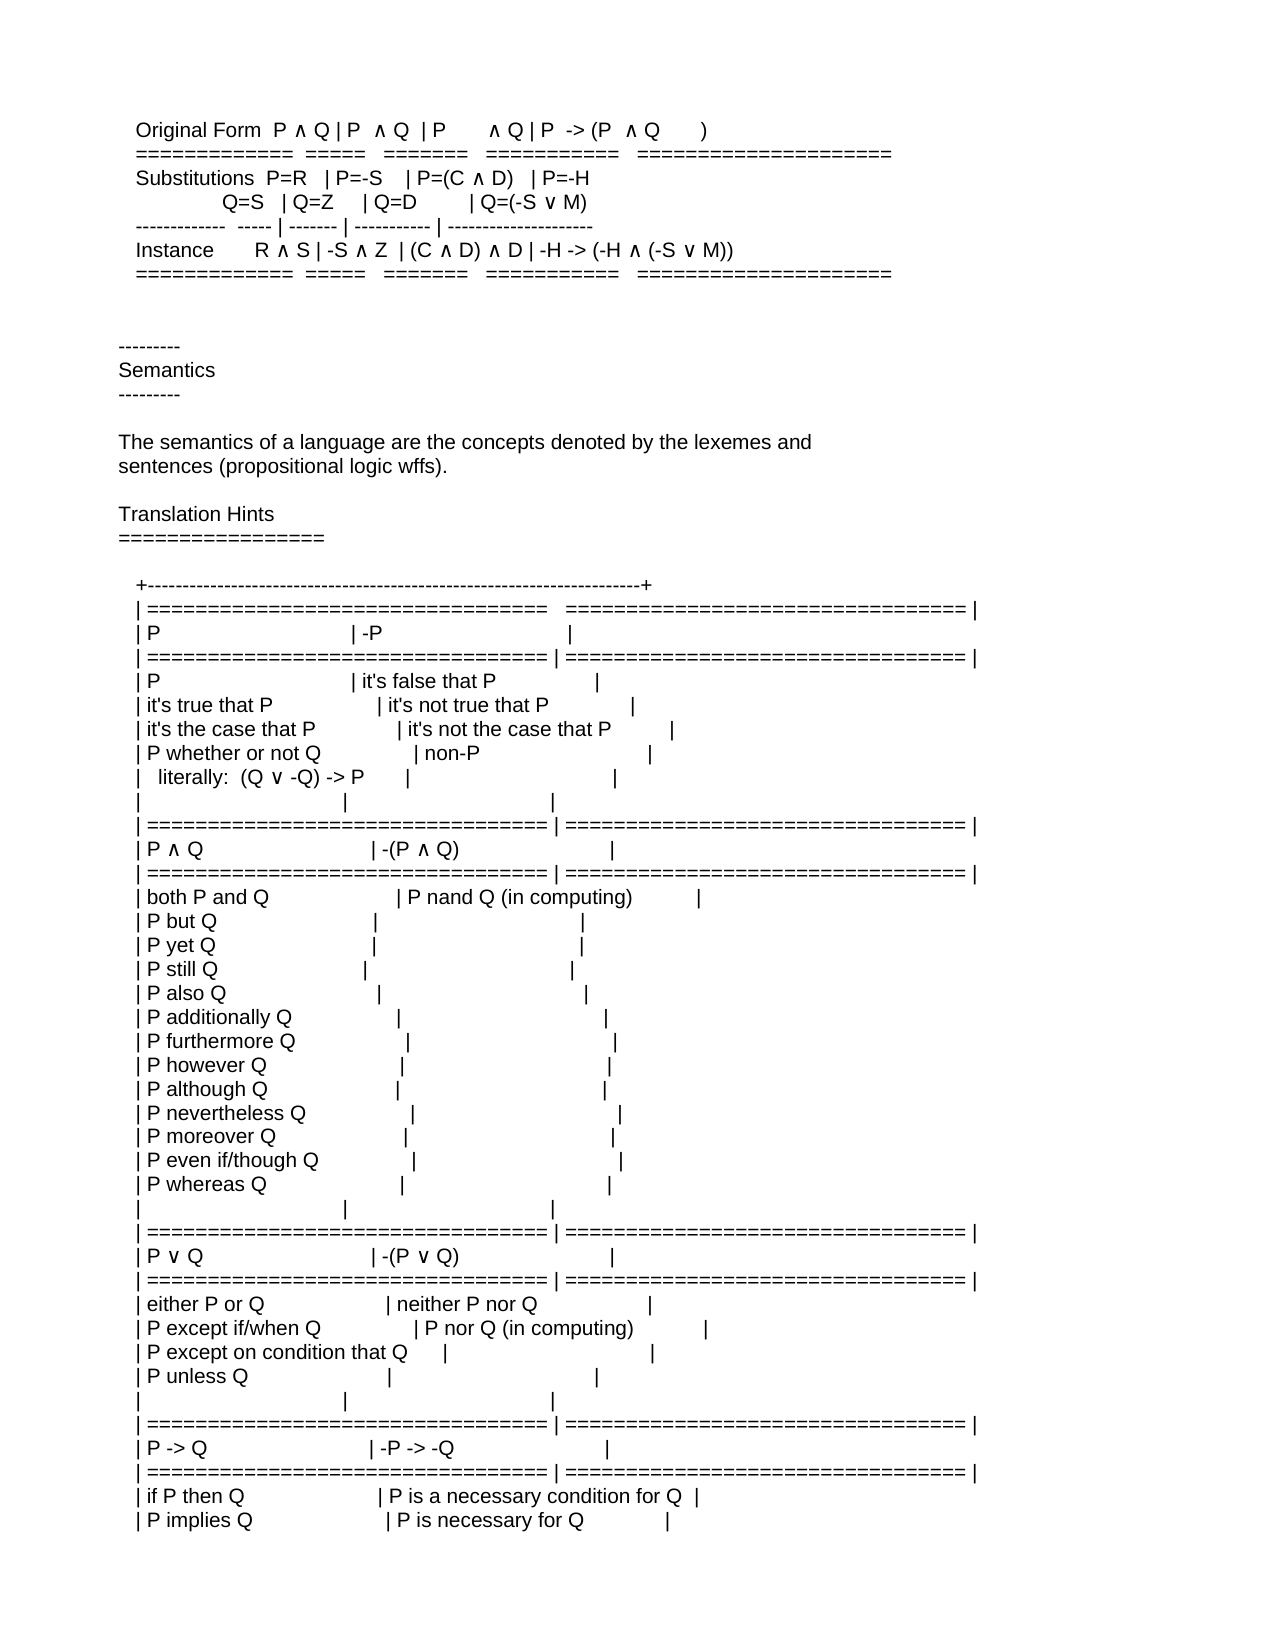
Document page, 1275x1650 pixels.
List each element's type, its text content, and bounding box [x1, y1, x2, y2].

text The semantics of a language are the concepts denoted by the lexemes and [118, 429, 1157, 453]
text | P except on condition that Q | | [118, 1340, 1157, 1364]
text +-----------------------------------------------------------------------+ [118, 573, 1157, 597]
text | ================================= | ================================= | [118, 861, 1157, 885]
text | P yet Q | | [118, 933, 1157, 957]
text | literally: (Q ∨ -Q) -> P | | [118, 765, 1157, 789]
text --------- [118, 382, 1157, 406]
text | P but Q | | [118, 909, 1157, 933]
text Translation Hints [118, 501, 1157, 525]
text | P | -P | [118, 621, 1157, 645]
text | P however Q | | [118, 1052, 1157, 1076]
text | P ∧ Q | -(P ∧ Q) | [118, 837, 1157, 861]
text | P implies Q | P is necessary for Q | [118, 1508, 1157, 1532]
text Original Form P ∧ Q | P ∧ Q | P ∧ Q | P -> (P ∧ Q ) [118, 118, 1157, 142]
text | P nevertheless Q | | [118, 1100, 1157, 1124]
text | P also Q | | [118, 981, 1157, 1004]
text | ================================= ================================= | [118, 597, 1157, 621]
text | if P then Q | P is a necessary condition for Q | [118, 1484, 1157, 1508]
text | ================================= | ================================= | [118, 813, 1157, 837]
text ============= ===== ======= =========== ===================== [118, 142, 1157, 166]
text | ================================= | ================================= | [118, 1220, 1157, 1244]
text | P -> Q | -P -> -Q | [118, 1436, 1157, 1460]
text | P whereas Q | | [118, 1172, 1157, 1196]
text | P moreover Q | | [118, 1124, 1157, 1148]
text | P still Q | | [118, 957, 1157, 981]
text Instance R ∧ S | -S ∧ Z | (C ∧ D) ∧ D | -H -> (-H ∧ (-S ∨ M)) [118, 238, 1157, 262]
text | it's true that P | it's not true that P | [118, 693, 1157, 717]
text sentences (propositional logic wffs). [118, 453, 1157, 477]
text --------- [118, 334, 1157, 358]
text | ================================= | ================================= | [118, 1412, 1157, 1436]
text | | | [118, 789, 1157, 813]
text Semantics [118, 358, 1157, 382]
text | either P or Q | neither P nor Q | [118, 1292, 1157, 1316]
text ------------- ----- | ------- | ----------- | --------------------- [118, 214, 1157, 238]
text | P unless Q | | [118, 1364, 1157, 1388]
text | | | [118, 1196, 1157, 1220]
text | it's the case that P | it's not the case that P | [118, 717, 1157, 741]
text ============= ===== ======= =========== ===================== [118, 262, 1157, 286]
text | P | it's false that P | [118, 669, 1157, 693]
text | P additionally Q | | [118, 1004, 1157, 1028]
text | P furthermore Q | | [118, 1028, 1157, 1052]
text | both P and Q | P nand Q (in computing) | [118, 885, 1157, 909]
text | P except if/when Q | P nor Q (in computing) | [118, 1316, 1157, 1340]
text | P ∨ Q | -(P ∨ Q) | [118, 1244, 1157, 1268]
text | | | [118, 1388, 1157, 1412]
text | P even if/though Q | | [118, 1148, 1157, 1172]
text | ================================= | ================================= | [118, 645, 1157, 669]
text Q=S | Q=Z | Q=D | Q=(-S ∨ M) [118, 190, 1157, 214]
text | ================================= | ================================= | [118, 1268, 1157, 1292]
text | P whether or not Q | non-P | [118, 741, 1157, 765]
text | ================================= | ================================= | [118, 1460, 1157, 1484]
text | P although Q | | [118, 1076, 1157, 1100]
text ================= [118, 525, 1157, 549]
text Substitutions P=R | P=-S | P=(C ∧ D) | P=-H [118, 166, 1157, 190]
